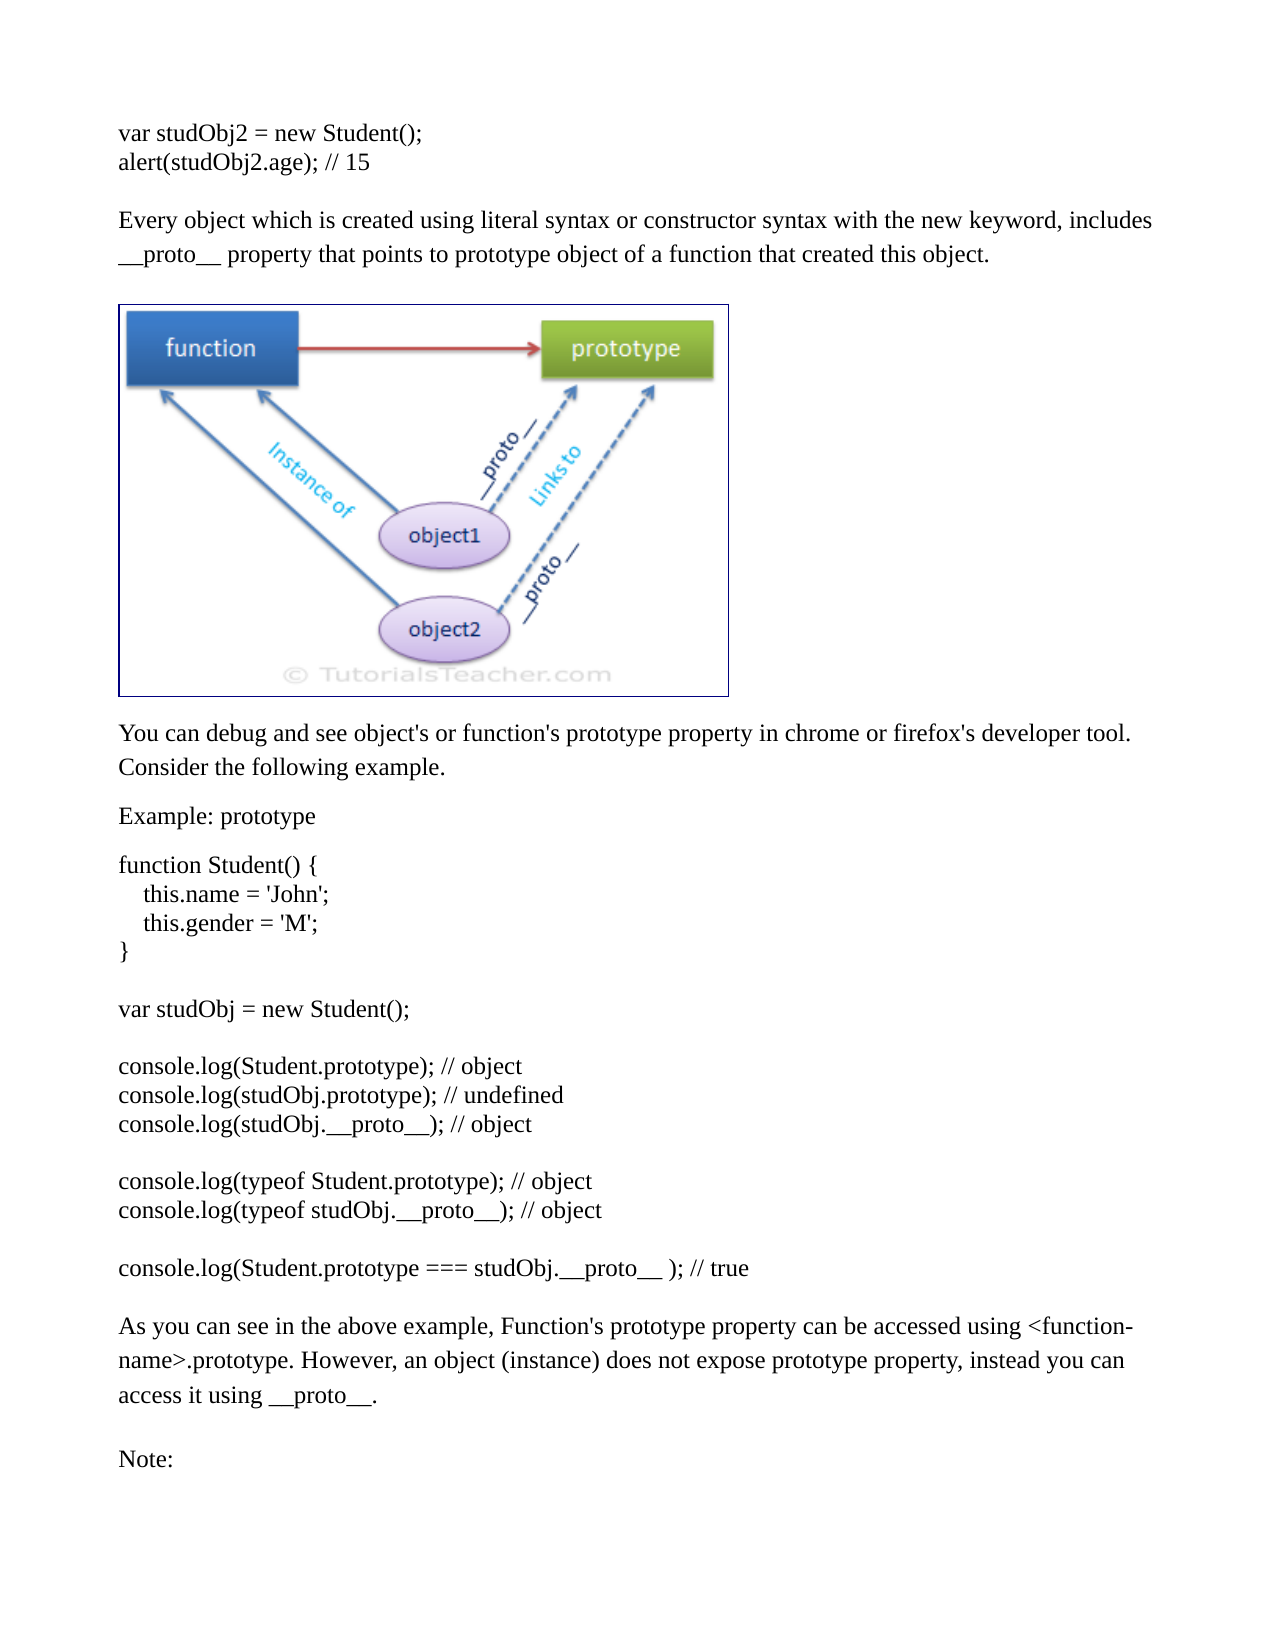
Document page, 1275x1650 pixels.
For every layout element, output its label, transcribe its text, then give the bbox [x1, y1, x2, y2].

text Note: [118, 1444, 1157, 1473]
picture [120, 305, 728, 696]
text var studObj2 = new Student(); [118, 118, 1157, 147]
text this.name = 'John'; [118, 879, 1157, 908]
text alert(studObj2.age); // 15 [118, 147, 1157, 176]
text console.log(Student.prototype === studObj.__proto__ ); // true [118, 1253, 1157, 1281]
text console.log(studObj.prototype); // undefined [118, 1080, 1157, 1109]
text You can debug and see object's or function's prototype property in chrome or firefox's developer tool. Consider the following example. [118, 718, 1157, 781]
text } [118, 936, 1157, 965]
text Every object which is created using literal syntax or constructor syntax with the new keyword, includes __proto__ property that points to prototype object of a function that created this object. [118, 205, 1157, 268]
text Example: prototype [118, 801, 1157, 830]
text console.log(Student.prototype); // object [118, 1051, 1157, 1080]
text var studObj = new Student(); [118, 994, 1157, 1023]
text console.log(typeof Student.prototype); // object [118, 1166, 1157, 1195]
text function Student() { [118, 850, 1157, 879]
text As you can see in the above example, Function's prototype property can be accessed using <function-name>.prototype. However, an object (instance) does not expose prototype property, instead you can access it using __proto__. [118, 1311, 1157, 1409]
text this.gender = 'M'; [118, 908, 1157, 936]
text console.log(typeof studObj.__proto__); // object [118, 1195, 1157, 1224]
text console.log(studObj.__proto__); // object [118, 1109, 1157, 1138]
